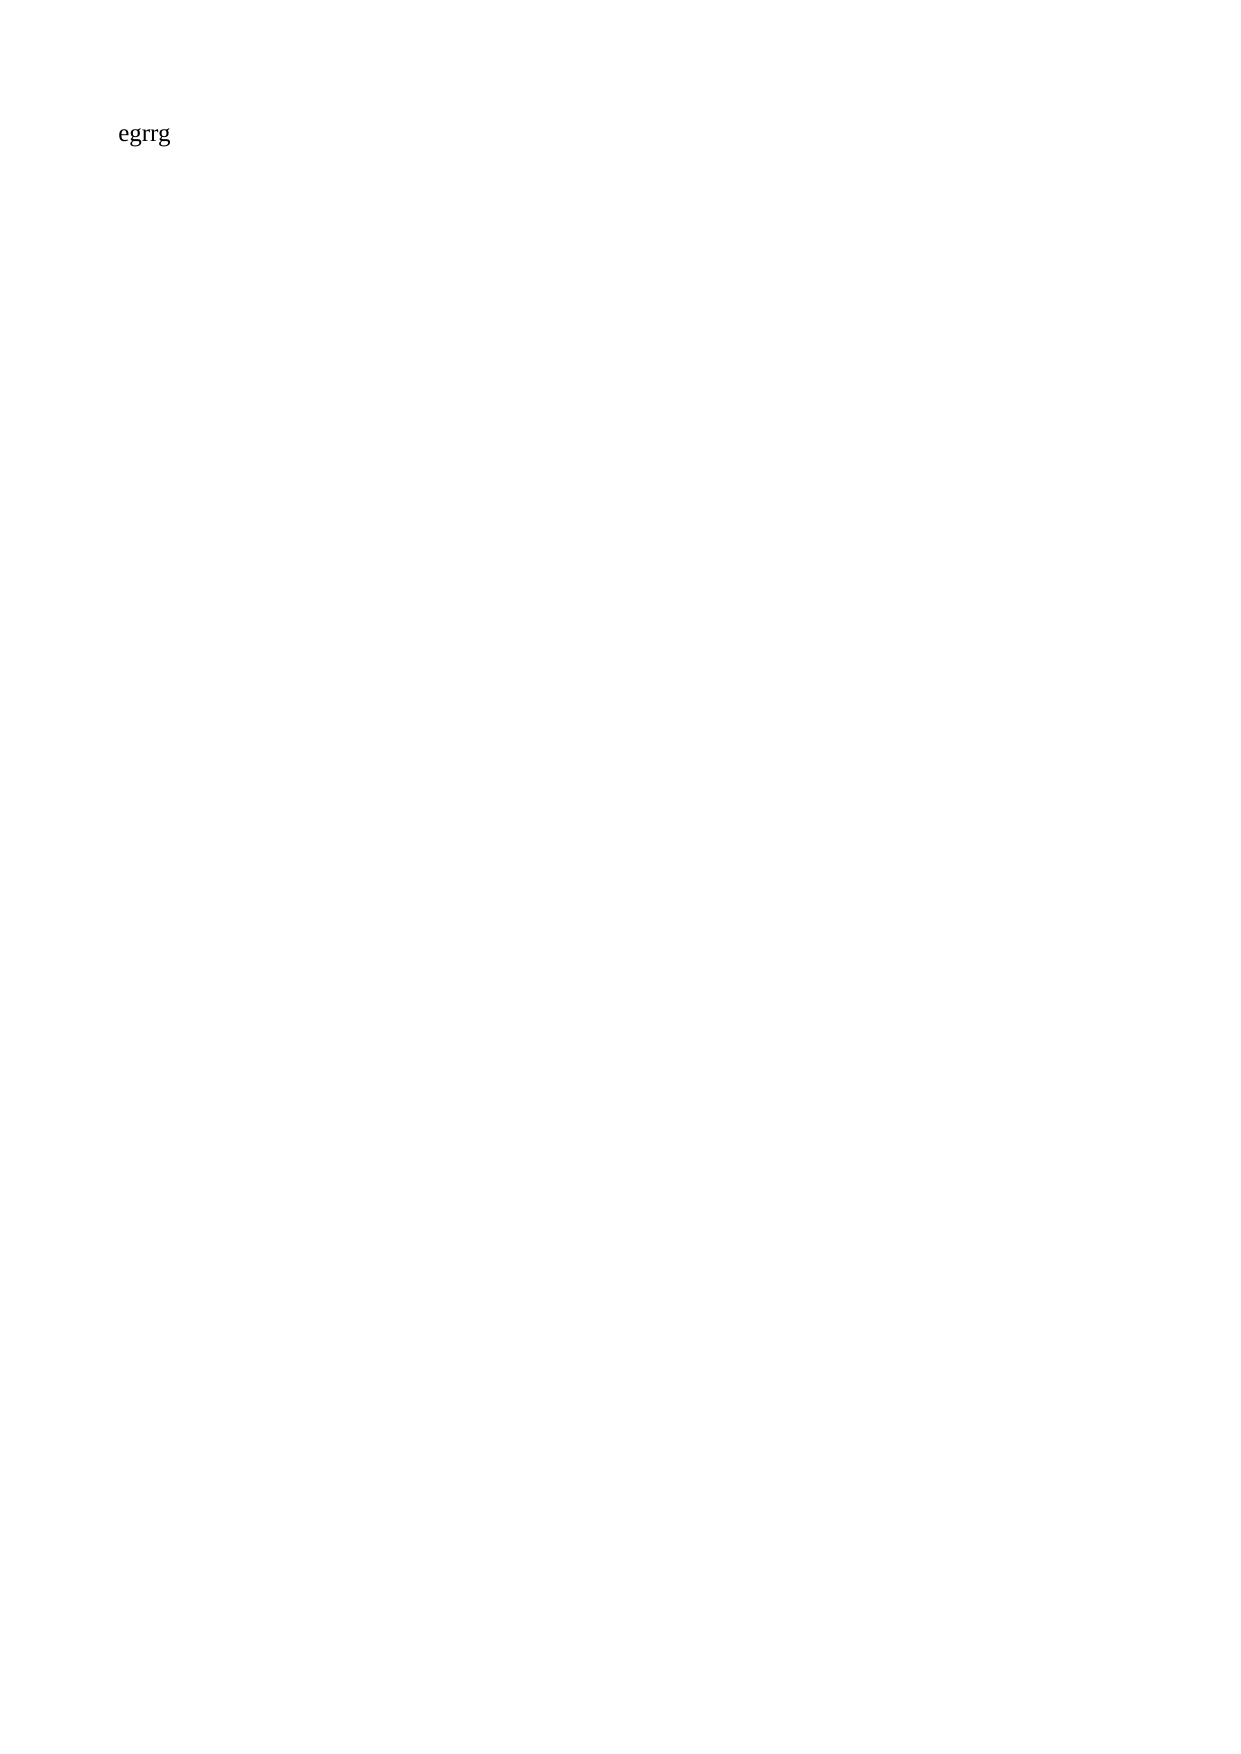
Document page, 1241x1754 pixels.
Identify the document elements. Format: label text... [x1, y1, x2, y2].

text egrrg [118, 118, 1122, 147]
